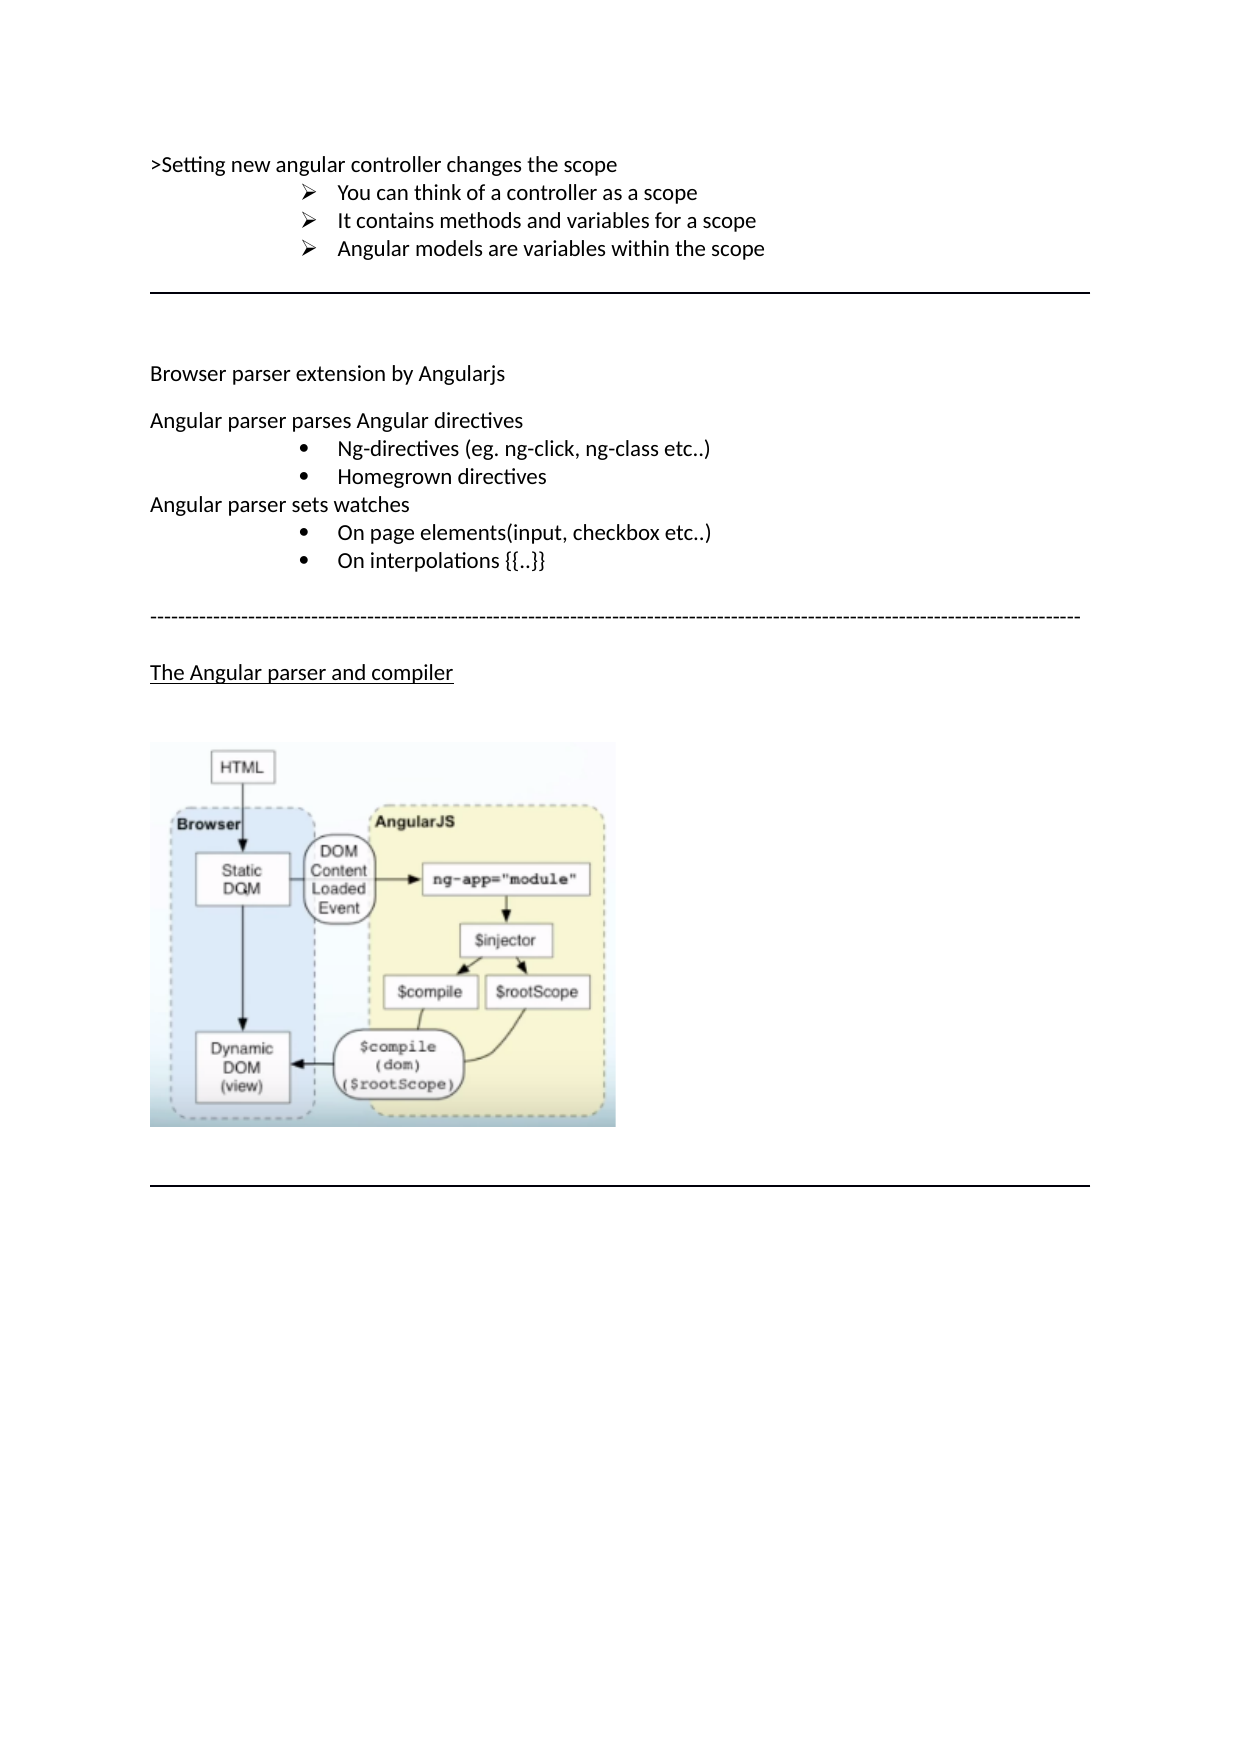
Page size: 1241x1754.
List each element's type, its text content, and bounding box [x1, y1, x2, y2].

text Angular parser parses Angular directives [150, 406, 1090, 434]
list On page elements(input, checkbox etc..) [300, 518, 1090, 546]
text >Setting new angular controller changes the scope [150, 150, 1090, 178]
text Browser parser extension by Angularjs [150, 359, 1090, 387]
list Homegrown directives [300, 462, 1090, 490]
picture [150, 742, 616, 1127]
list On interpolations {{..}} [300, 546, 1090, 574]
list Angular models are variables within the scope [300, 234, 1090, 262]
list You can think of a controller as a scope [300, 178, 1090, 206]
text The Angular parser and compiler [150, 658, 1090, 687]
list Ng-directives (eg. ng-click, ng-class etc..) [300, 434, 1090, 462]
list It contains methods and variables for a scope [300, 206, 1090, 234]
text Angular parser sets watches [150, 490, 1090, 518]
text ------------------------------------------------------------------------------------------------------------------------------------- [150, 602, 1090, 631]
